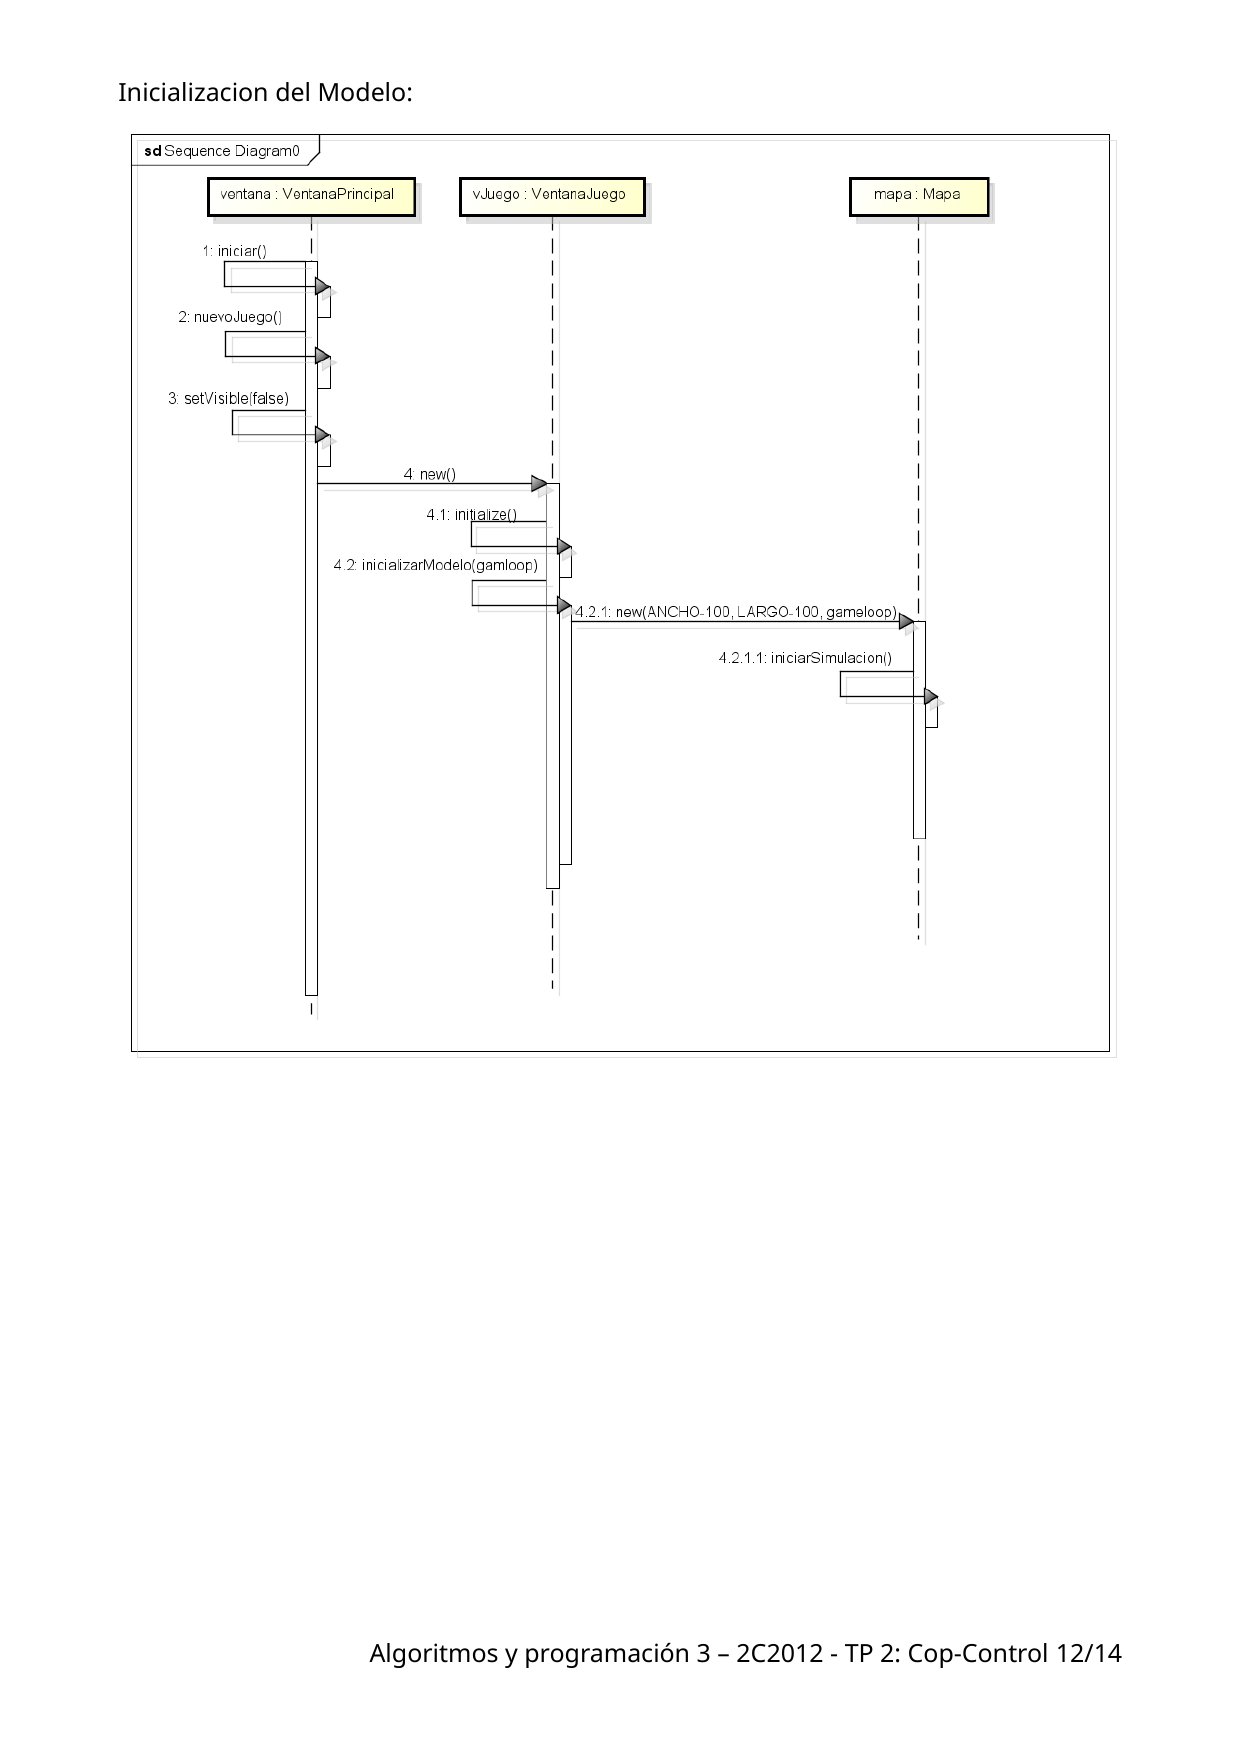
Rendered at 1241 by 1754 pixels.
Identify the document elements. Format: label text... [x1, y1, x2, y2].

subtitle Inicializacion del Modelo: [118, 75, 1122, 109]
